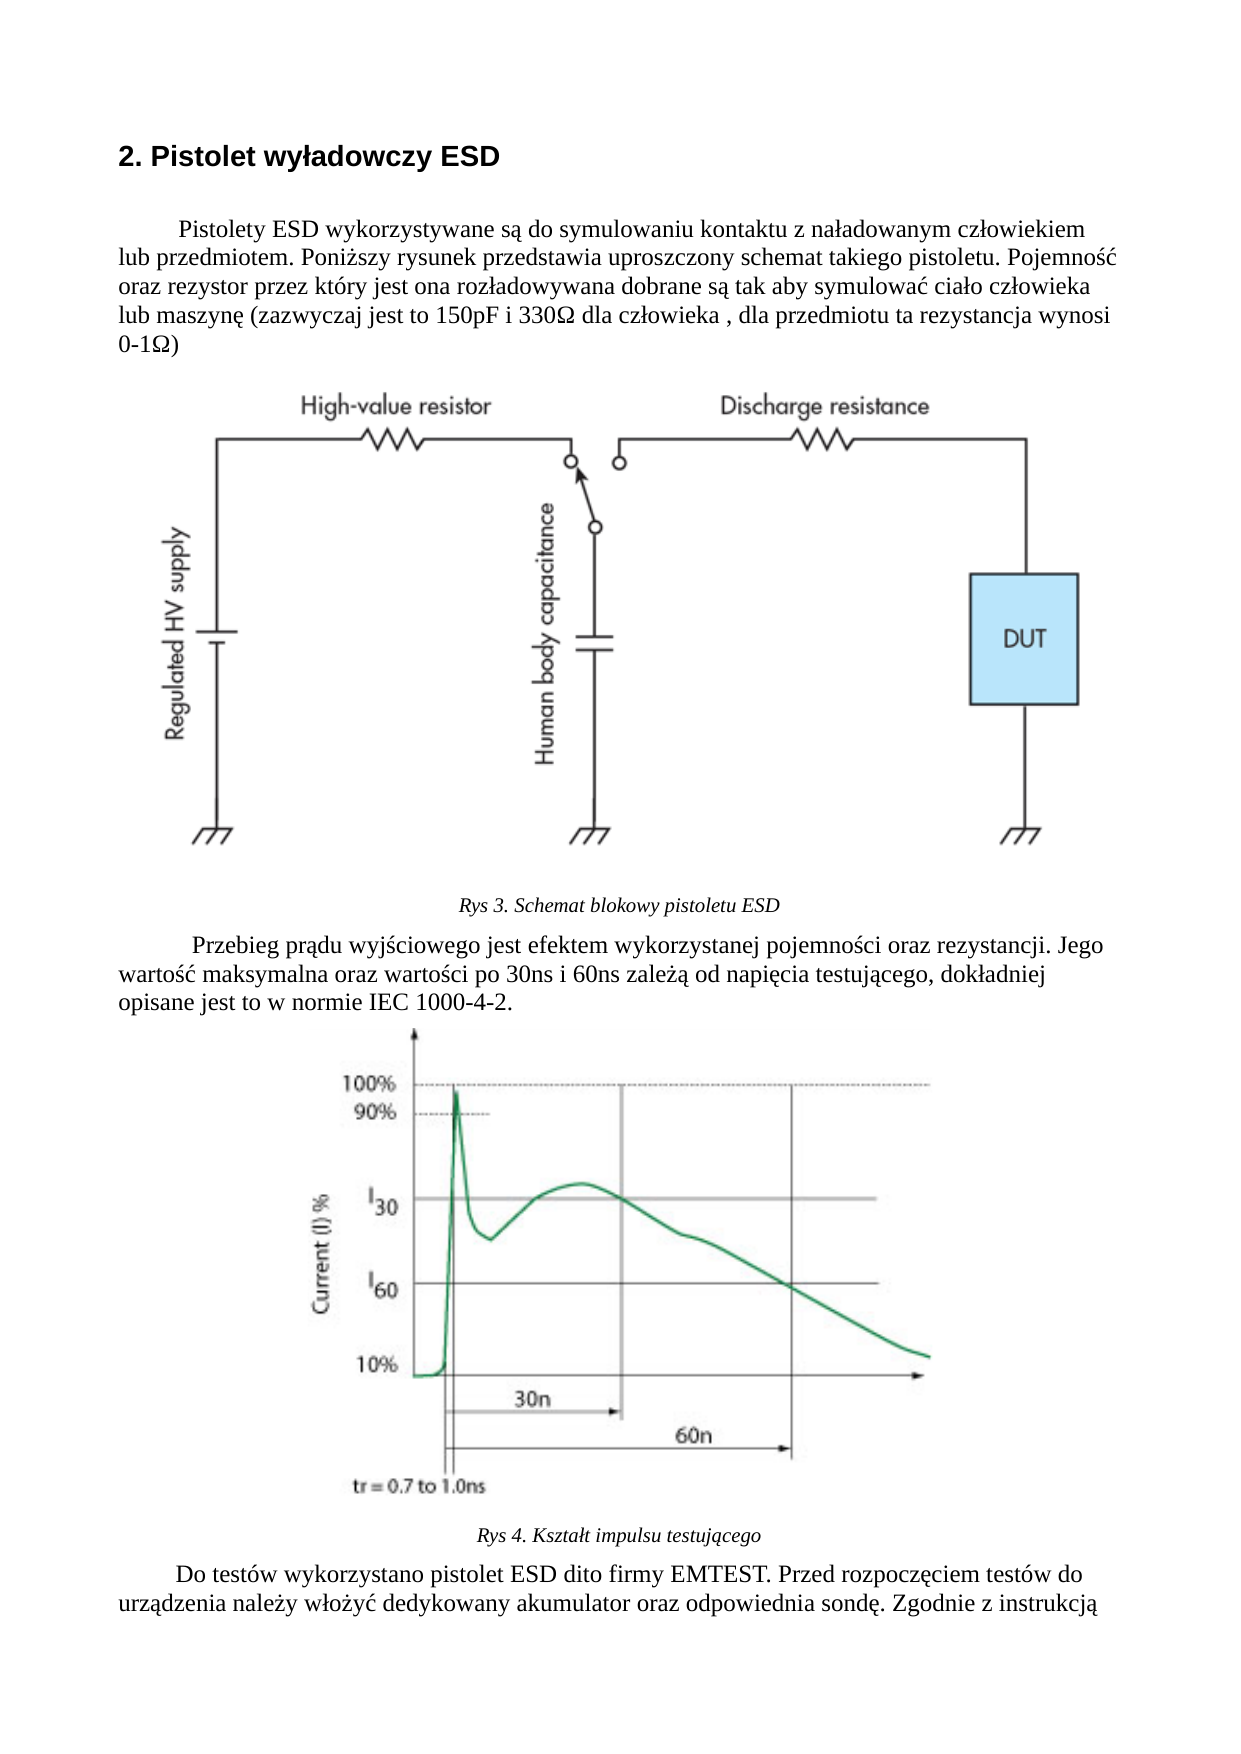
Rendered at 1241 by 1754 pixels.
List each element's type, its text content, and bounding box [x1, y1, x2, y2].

text Przebieg prądu wyjściowego jest efektem wykorzystanej pojemności oraz rezystancji. Jego wartość maksymalna oraz wartości po 30ns i 60ns zależą od napięcia testującego, dokładniej opisane jest to w normie IEC 1000-4-2. [118, 930, 1122, 1016]
text Rys 3. Schemat blokowy pistoletu ESD [118, 893, 1122, 917]
text Pistolety ESD wykorzystywane są do symulowaniu kontaktu z naładowanym człowiekiem lub przedmiotem. Poniższy rysunek przedstawia uproszczony schemat takiego pistoletu. Pojemność oraz rezystor przez który jest ona rozładowywana dobrane są tak aby symulować ciało człowieka lub maszynę (zazwyczaj jest to 150pF i 330Ω dla człowieka , dla przedmiotu ta rezystancja wynosi 0-1Ω) [118, 214, 1122, 357]
text Rys 4. Kształt impulsu testującego [118, 1522, 1122, 1547]
picture [307, 1028, 933, 1498]
text Do testów wykorzystano pistolet ESD dito firmy EMTEST. Przed rozpoczęciem testów do urządzenia należy włożyć dedykowany akumulator oraz odpowiednia sondę. Zgodnie z instrukcją [118, 1559, 1122, 1617]
picture [155, 370, 1085, 869]
subtitle 2. Pistolet wyładowczy ESD [118, 139, 1122, 172]
